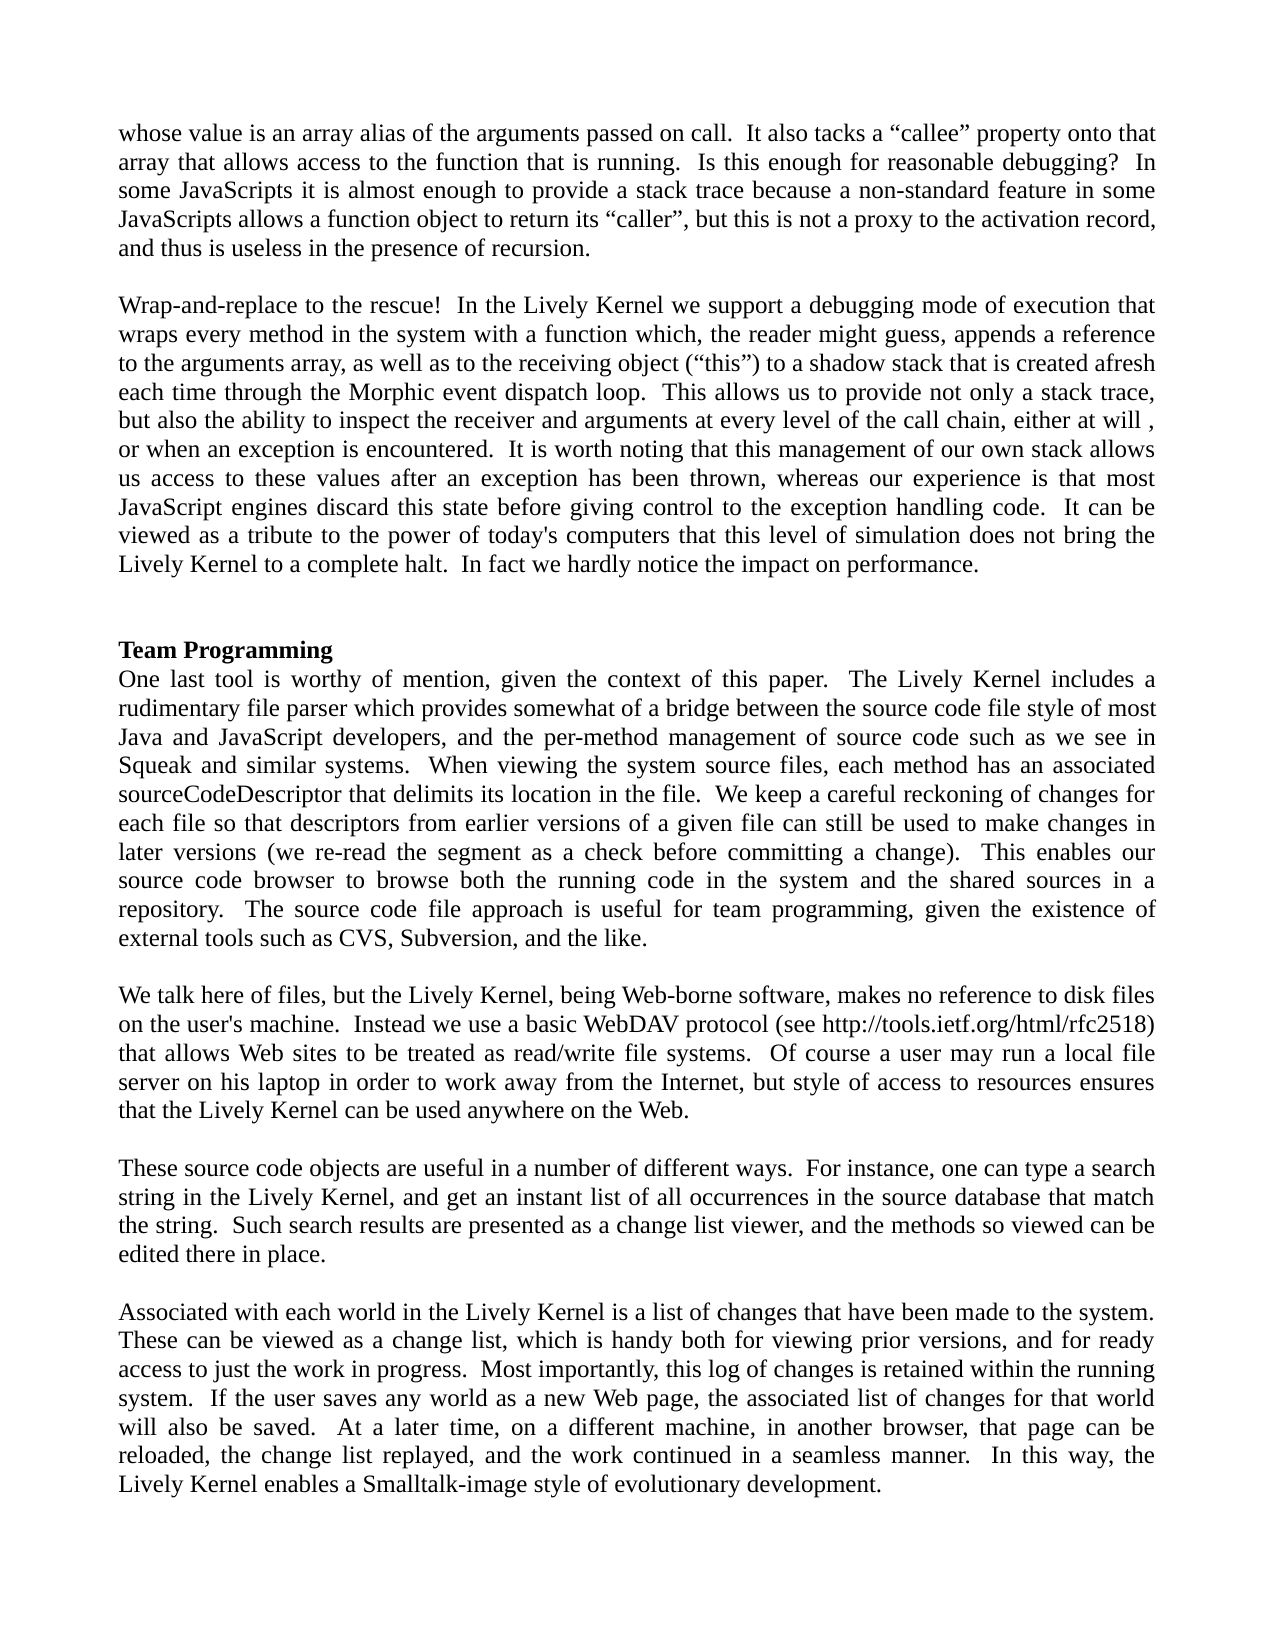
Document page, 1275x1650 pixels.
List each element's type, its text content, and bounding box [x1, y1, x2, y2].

text Associated with each world in the Lively Kernel is a list of changes that have been made to the system. These can be viewed as a change list, which is handy both for viewing prior versions, and for ready access to just the work in progress. Most importantly, this log of changes is retained within the running system. If the user saves any world as a new Web page, the associated list of changes for that world will also be saved. At a later time, on a different machine, in another browser, that page can be reloaded, the change list replayed, and the work continued in a seamless manner. In this way, the Lively Kernel enables a Smalltalk-image style of evolutionary development. [118, 1297, 1157, 1498]
text One last tool is worthy of mention, given the context of this paper. The Lively Kernel includes a rudimentary file parser which provides somewhat of a bridge between the source code file style of most Java and JavaScript developers, and the per-method management of source code such as we see in Squeak and similar systems. When viewing the system source files, each method has an associated sourceCodeDescriptor that delimits its location in the file. We keep a careful reckoning of changes for each file so that descriptors from earlier versions of a given file can still be used to make changes in later versions (we re-read the segment as a check before committing a change). This enables our source code browser to browse both the running code in the system and the shared sources in a repository. The source code file approach is useful for team programming, given the existence of external tools such as CVS, Subversion, and the like. [118, 664, 1157, 952]
text Team Programming [118, 636, 1157, 664]
text We talk here of files, but the Lively Kernel, being Web-borne software, makes no reference to disk files on the user's machine. Instead we use a basic WebDAV protocol (see http://tools.ietf.org/html/rfc2518) that allows Web sites to be treated as read/write file systems. Of course a user may run a local file server on his laptop in order to work away from the Internet, but style of access to resources ensures that the Lively Kernel can be used anywhere on the Web. [118, 981, 1157, 1124]
text whose value is an array alias of the arguments passed on call. It also tacks a “callee” property onto that array that allows access to the function that is running. Is this enough for reasonable debugging? In some JavaScripts it is almost enough to provide a stack trace because a non-standard feature in some JavaScripts allows a function object to return its “caller”, but this is not a proxy to the activation record, and thus is useless in the presence of recursion. [118, 118, 1157, 262]
text These source code objects are useful in a number of different ways. For instance, one can type a search string in the Lively Kernel, and get an instant list of all occurrences in the source database that match the string. Such search results are presented as a change list viewer, and the methods so viewed can be edited there in place. [118, 1153, 1157, 1268]
text Wrap-and-replace to the rescue! In the Lively Kernel we support a debugging mode of execution that wraps every method in the system with a function which, the reader might guess, appends a reference to the arguments array, as well as to the receiving object (“this”) to a shadow stack that is created afresh each time through the Morphic event dispatch loop. This allows us to provide not only a stack trace, but also the ability to inspect the receiver and arguments at every level of the call chain, either at will , or when an exception is encountered. It is worth noting that this management of our own stack allows us access to these values after an exception has been thrown, whereas our experience is that most JavaScript engines discard this state before giving control to the exception handling code. It can be viewed as a tribute to the power of today's computers that this level of simulation does not bring the Lively Kernel to a complete halt. In fact we hardly notice the impact on performance. [118, 291, 1157, 578]
